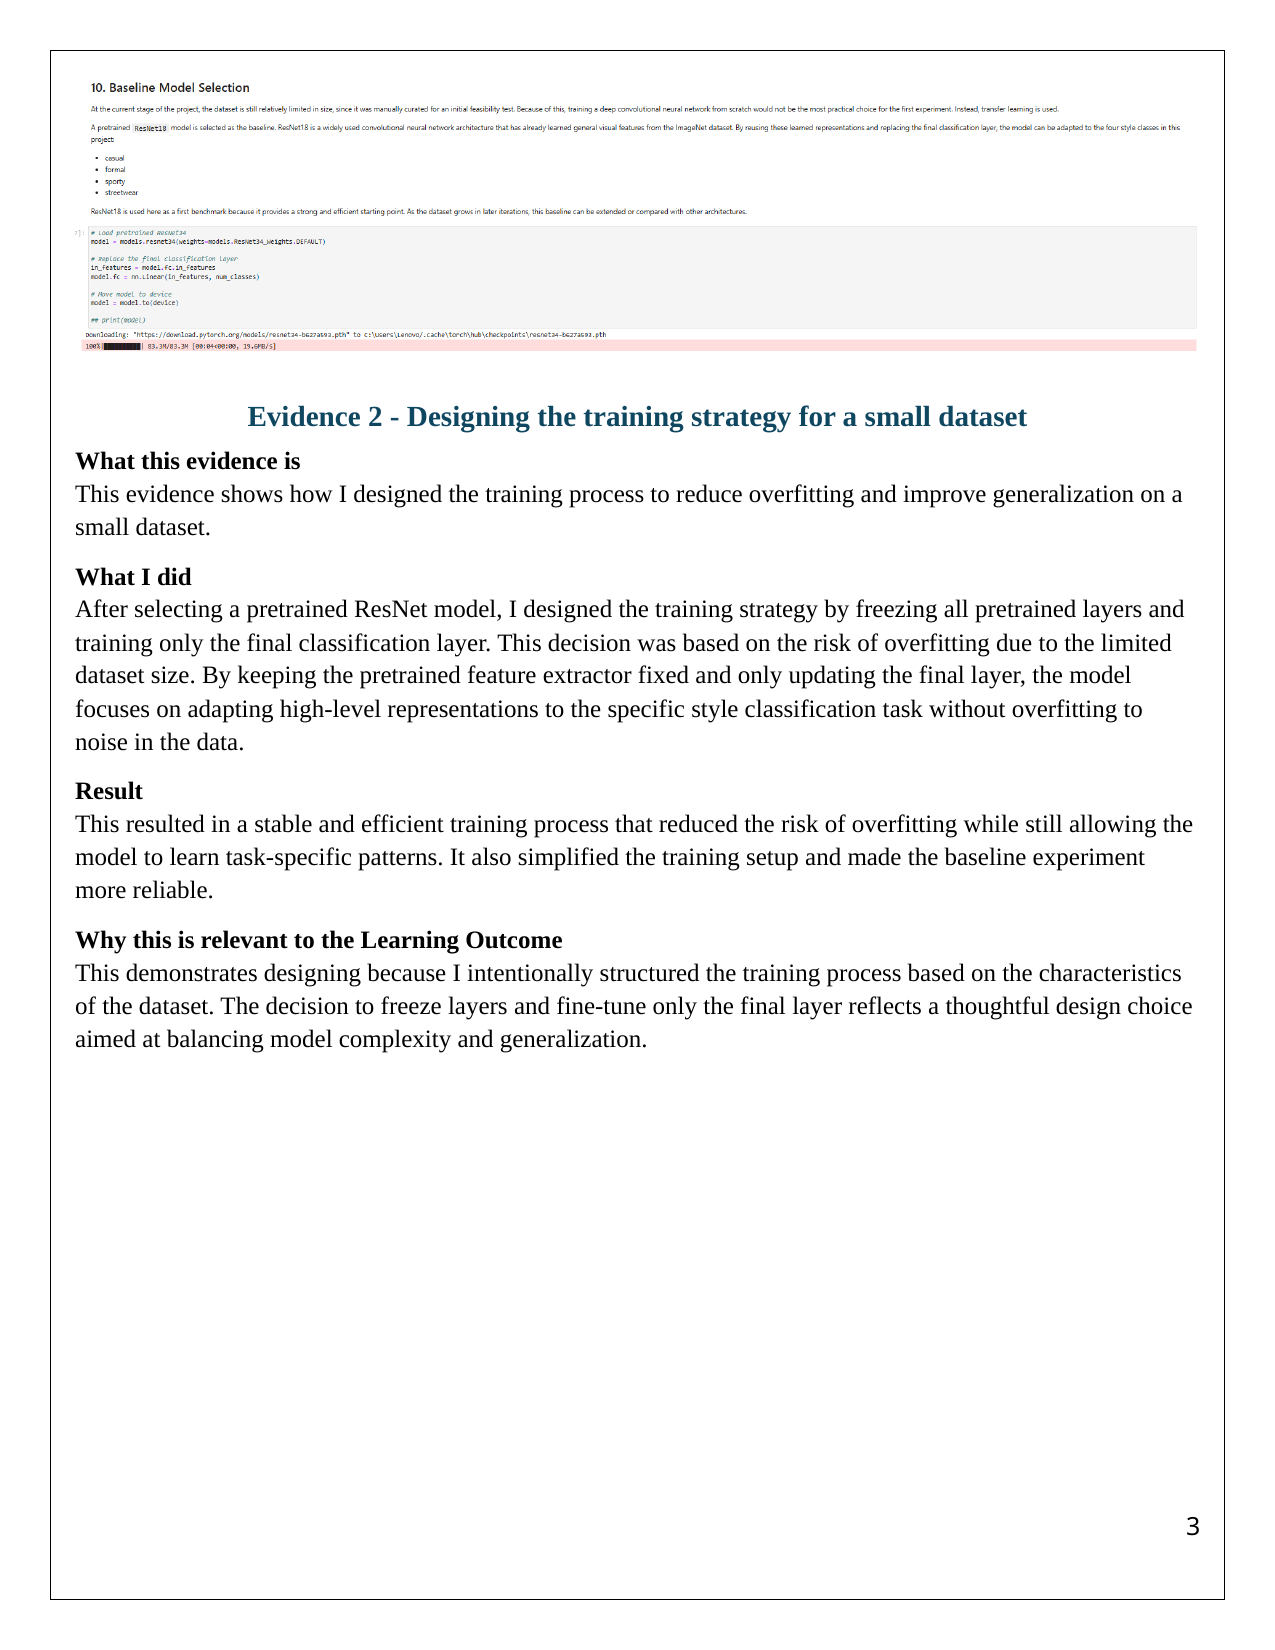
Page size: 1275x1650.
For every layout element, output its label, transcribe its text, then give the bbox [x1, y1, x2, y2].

text Result This resulted in a stable and efficient training process that reduced the risk of overfitting while still allowing the model to learn task-specific patterns. It also simplified the training setup and made the baseline experiment more reliable. [75, 776, 1200, 904]
subtitle Evidence 2 - Designing the training strategy for a small dataset [75, 399, 1200, 432]
text What I did After selecting a pretrained ResNet model, I designed the training strategy by freezing all pretrained layers and training only the final classification layer. This decision was based on the risk of overfitting due to the limited dataset size. By keeping the pretrained feature extractor fixed and only updating the final layer, the model focuses on adapting high-level representations to the specific style classification task without overfitting to noise in the data. [75, 562, 1200, 755]
text Why this is relevant to the Learning Outcome This demonstrates designing because I intentionally structured the training process based on the characteristics of the dataset. The decision to freeze layers and fine-tune only the final layer reflects a thoughtful design choice aimed at balancing model complexity and generalization. [75, 925, 1200, 1053]
text What this evidence is This evidence shows how I designed the training process to reduce overfitting and improve generalization on a small dataset. [75, 446, 1200, 541]
